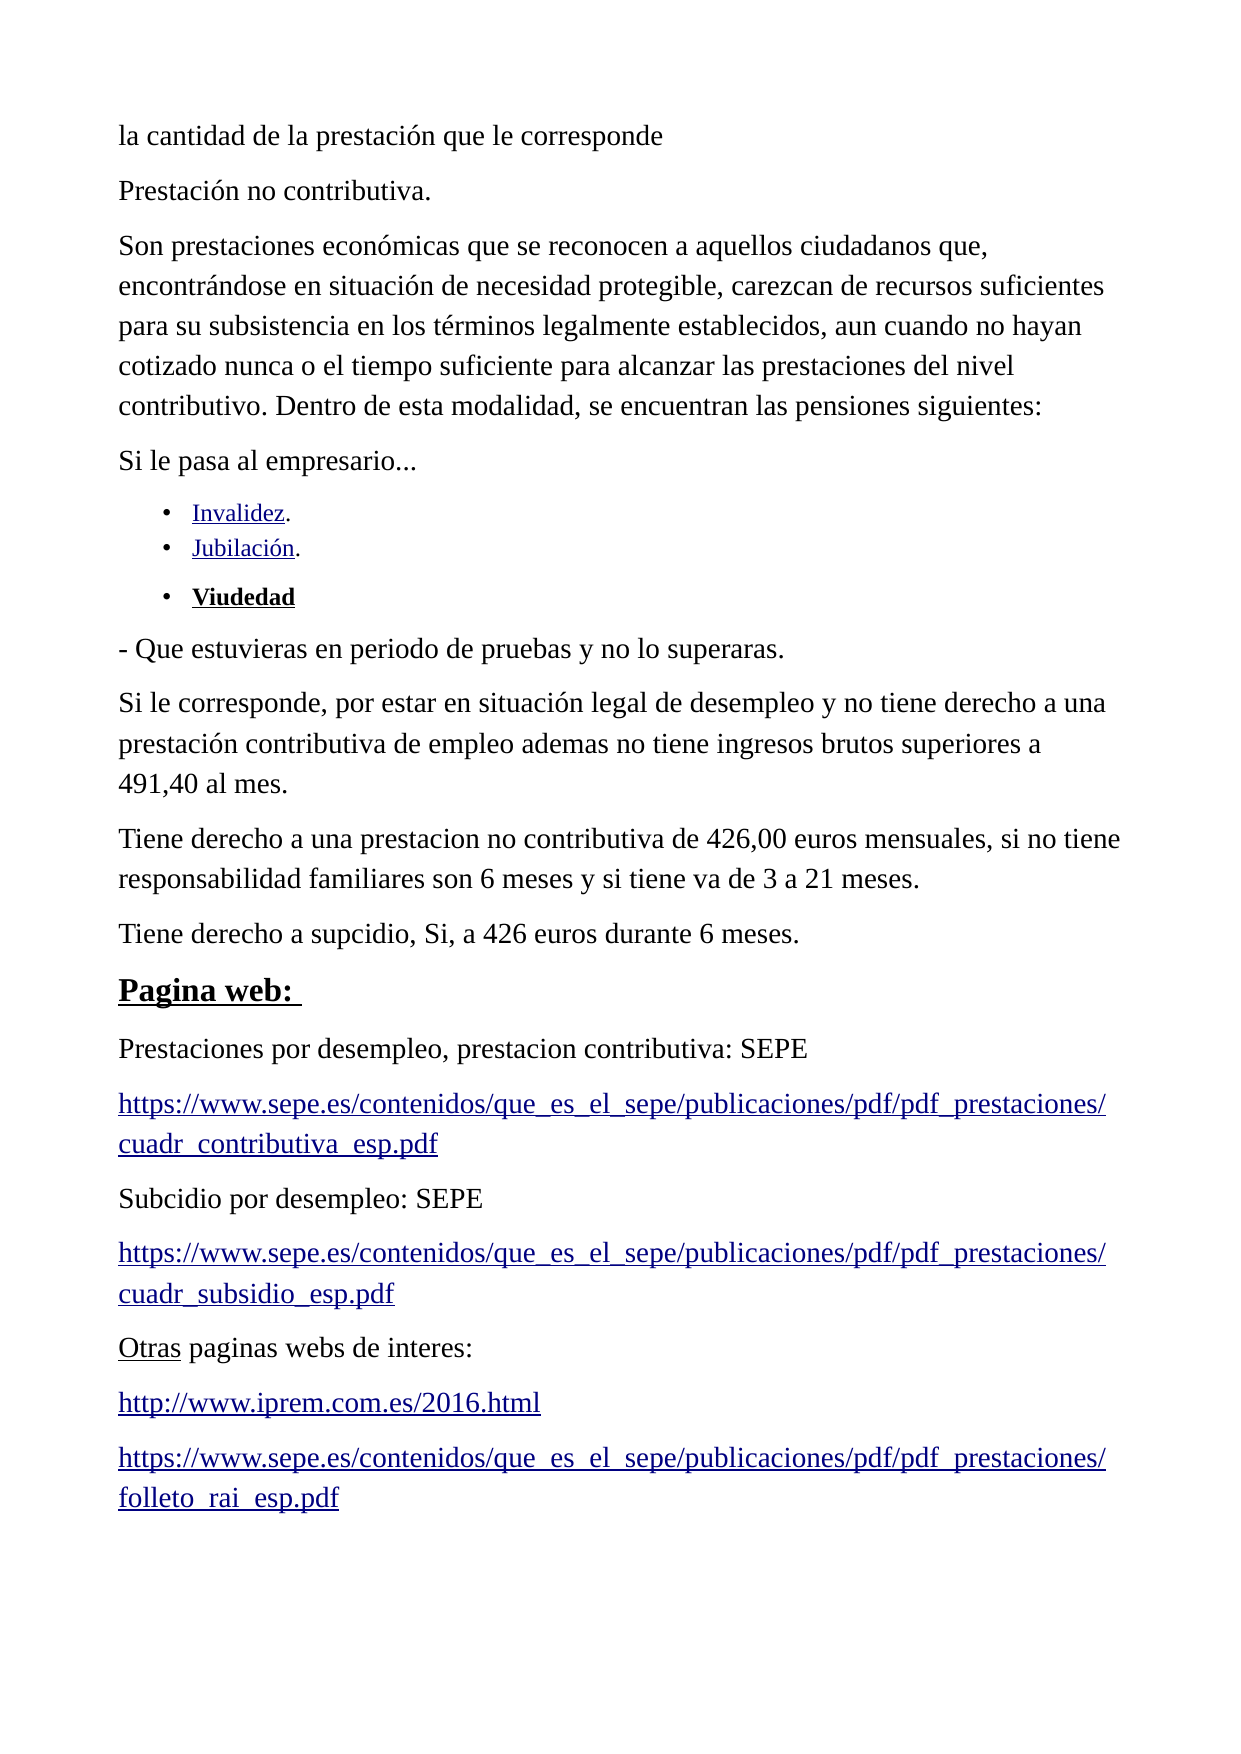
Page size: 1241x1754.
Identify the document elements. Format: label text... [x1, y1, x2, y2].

text Tiene derecho a una prestacion no contributiva de 426,00 euros mensuales, si no tiene responsabilidad familiares son 6 meses y si tiene va de 3 a 21 meses. [118, 821, 1122, 894]
list Invalidez. [162, 498, 1122, 527]
text - Que estuvieras en periodo de pruebas y no lo superaras. [118, 631, 1122, 664]
text Subcidio por desempleo: SEPE [118, 1181, 1122, 1214]
text Prestación no contributiva. [118, 173, 1122, 206]
text Tiene derecho a supcidio, Si, a 426 euros durante 6 meses. [118, 916, 1122, 949]
list Viudedad [162, 582, 1122, 610]
text Si le pasa al empresario... [118, 443, 1122, 477]
text Si le corresponde, por estar en situación legal de desempleo y no tiene derecho a una prestación contributiva de empleo ademas no tiene ingresos brutos superiores a 491,40 al mes. [118, 686, 1122, 799]
list Jubilación. [162, 533, 1122, 561]
text la cantidad de la prestación que le corresponde [118, 118, 1122, 152]
text https://www.sepe.es/contenidos/que_es_el_sepe/publicaciones/pdf/pdf_prestaciones/cuadr_subsidio_esp.pdf [118, 1236, 1122, 1309]
text Pagina web: [118, 971, 1122, 1009]
text Son prestaciones económicas que se reconocen a aquellos ciudadanos que, encontrándose en situación de necesidad protegible, carezcan de recursos suficientes para su subsistencia en los términos legalmente establecidos, aun cuando no hayan cotizado nunca o el tiempo suficiente para alcanzar las prestaciones del nivel contributivo. Dentro de esta modalidad, se encuentran las pensiones siguientes: [118, 228, 1122, 422]
text Otras paginas webs de interes: [118, 1331, 1122, 1364]
text Prestaciones por desempleo, prestacion contributiva: SEPE [118, 1031, 1122, 1064]
text https://www.sepe.es/contenidos/que_es_el_sepe/publicaciones/pdf/pdf_prestaciones/folleto_rai_esp.pdf [118, 1440, 1122, 1514]
text https://www.sepe.es/contenidos/que_es_el_sepe/publicaciones/pdf/pdf_prestaciones/cuadr_contributiva_esp.pdf [118, 1086, 1122, 1159]
text http://www.iprem.com.es/2016.html [118, 1385, 1122, 1419]
